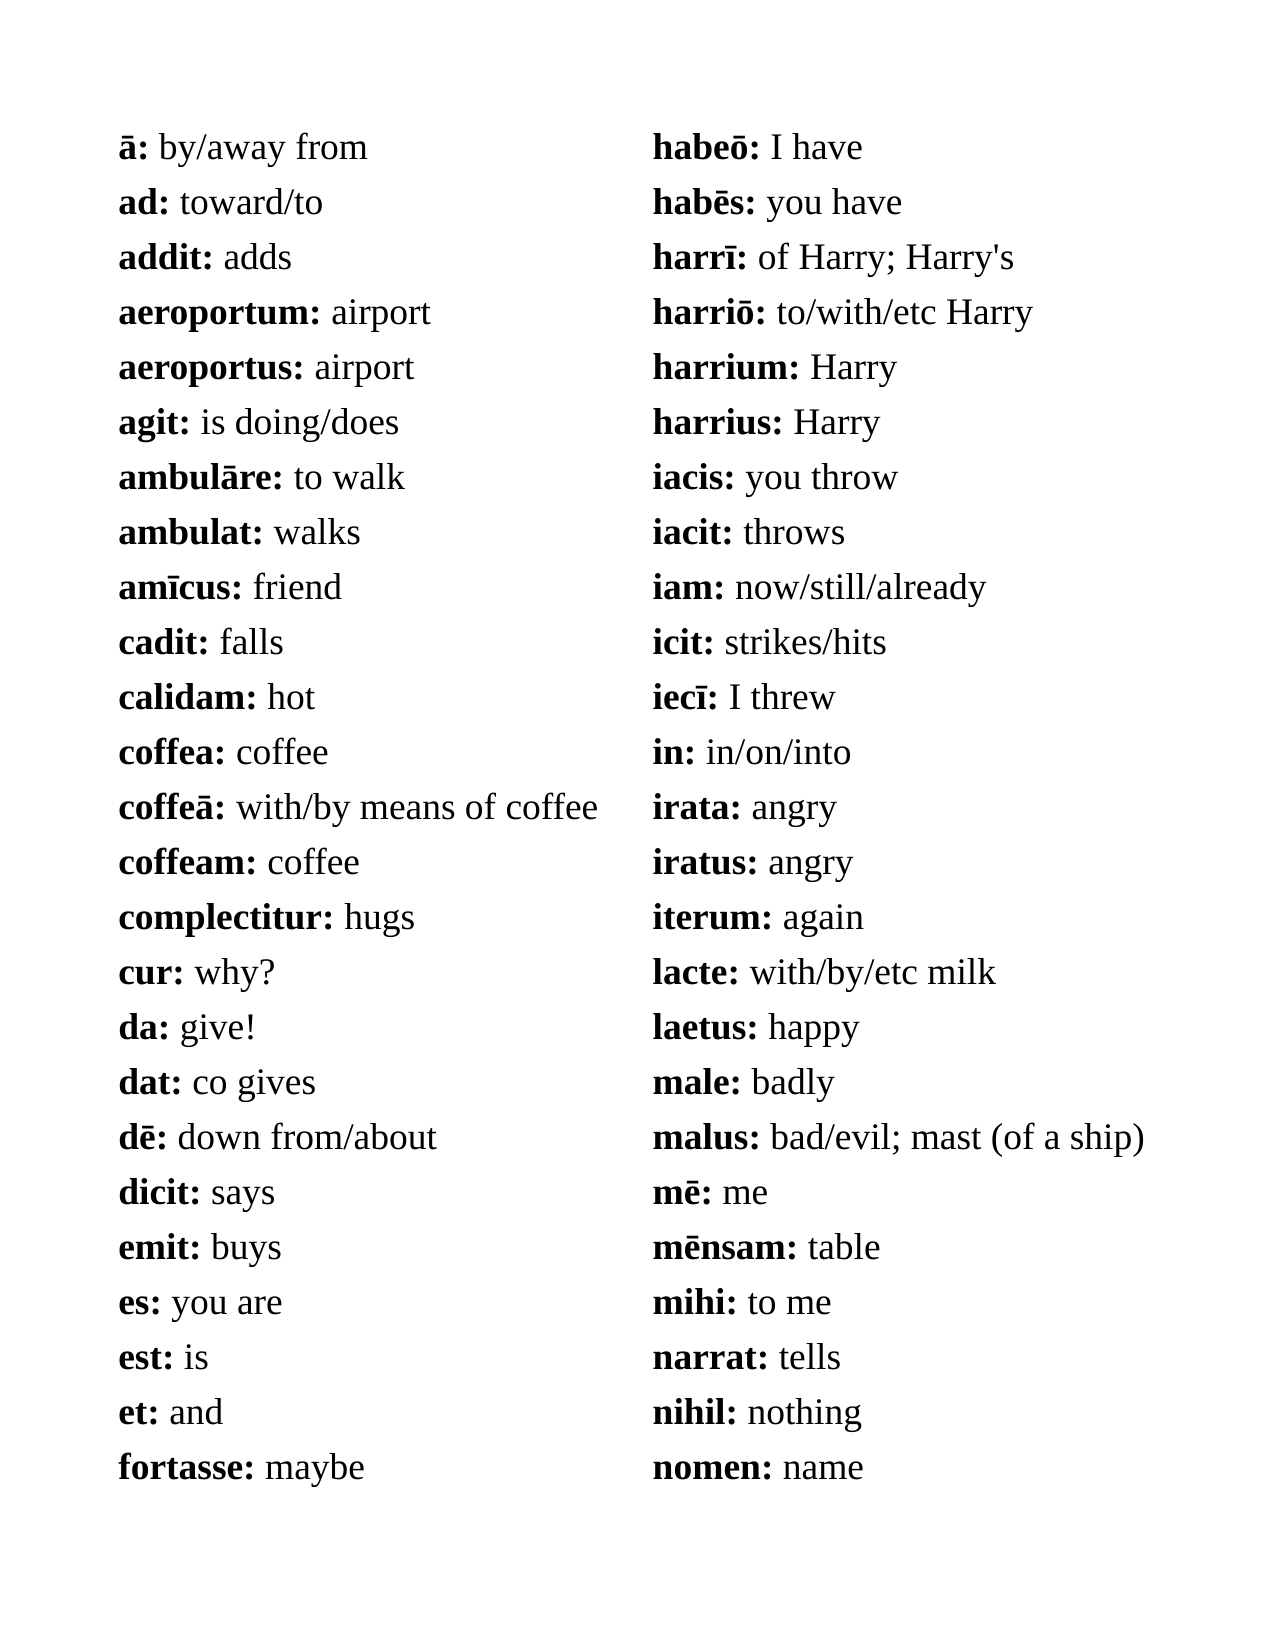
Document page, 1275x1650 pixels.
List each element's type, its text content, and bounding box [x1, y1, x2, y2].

text addit: adds [118, 234, 622, 277]
text habēs: you have [652, 179, 1157, 222]
text iratus: angry [652, 839, 1157, 882]
text icit: strikes/hits [652, 619, 1157, 662]
text coffeā: with/by means of coffee [118, 784, 622, 827]
text complectitur: hugs [118, 894, 622, 937]
text ā: by/away from [118, 124, 622, 167]
text ambulat: walks [118, 509, 622, 552]
text aeroportus: airport [118, 344, 622, 387]
text laetus: happy [652, 1004, 1157, 1047]
text iacit: throws [652, 509, 1157, 552]
text mē: me [652, 1169, 1157, 1212]
text mēnsam: table [652, 1224, 1157, 1267]
text dat: co gives [118, 1059, 622, 1102]
text ambulāre: to walk [118, 454, 622, 497]
text agit: is doing/does [118, 399, 622, 442]
text fortasse: maybe [118, 1444, 622, 1487]
text male: badly [652, 1059, 1157, 1102]
text da: give! [118, 1004, 622, 1047]
text dē: down from/about [118, 1114, 622, 1157]
text aeroportum: airport [118, 289, 622, 332]
text iterum: again [652, 894, 1157, 937]
text harrius: Harry [652, 399, 1157, 442]
text harriō: to/with/etc Harry [652, 289, 1157, 332]
text et: and [118, 1389, 622, 1432]
text amīcus: friend [118, 564, 622, 607]
text in: in/on/into [652, 729, 1157, 772]
text cur: why? [118, 949, 622, 992]
text irata: angry [652, 784, 1157, 827]
text nihil: nothing [652, 1389, 1157, 1432]
text iam: now/still/already [652, 564, 1157, 607]
text malus: bad/evil; mast (of a ship) [652, 1114, 1157, 1157]
text coffea: coffee [118, 729, 622, 772]
text lacte: with/by/etc milk [652, 949, 1157, 992]
text iecī: I threw [652, 674, 1157, 717]
text habeō: I have [652, 124, 1157, 167]
text calidam: hot [118, 674, 622, 717]
text emit: buys [118, 1224, 622, 1267]
text narrat: tells [652, 1334, 1157, 1377]
text mihi: to me [652, 1279, 1157, 1322]
text coffeam: coffee [118, 839, 622, 882]
text nomen: name [652, 1444, 1157, 1487]
text dicit: says [118, 1169, 622, 1212]
text es: you are [118, 1279, 622, 1322]
text iacis: you throw [652, 454, 1157, 497]
text harrī: of Harry; Harry's [652, 234, 1157, 277]
text cadit: falls [118, 619, 622, 662]
text ad: toward/to [118, 179, 622, 222]
text est: is [118, 1334, 622, 1377]
text harrium: Harry [652, 344, 1157, 387]
